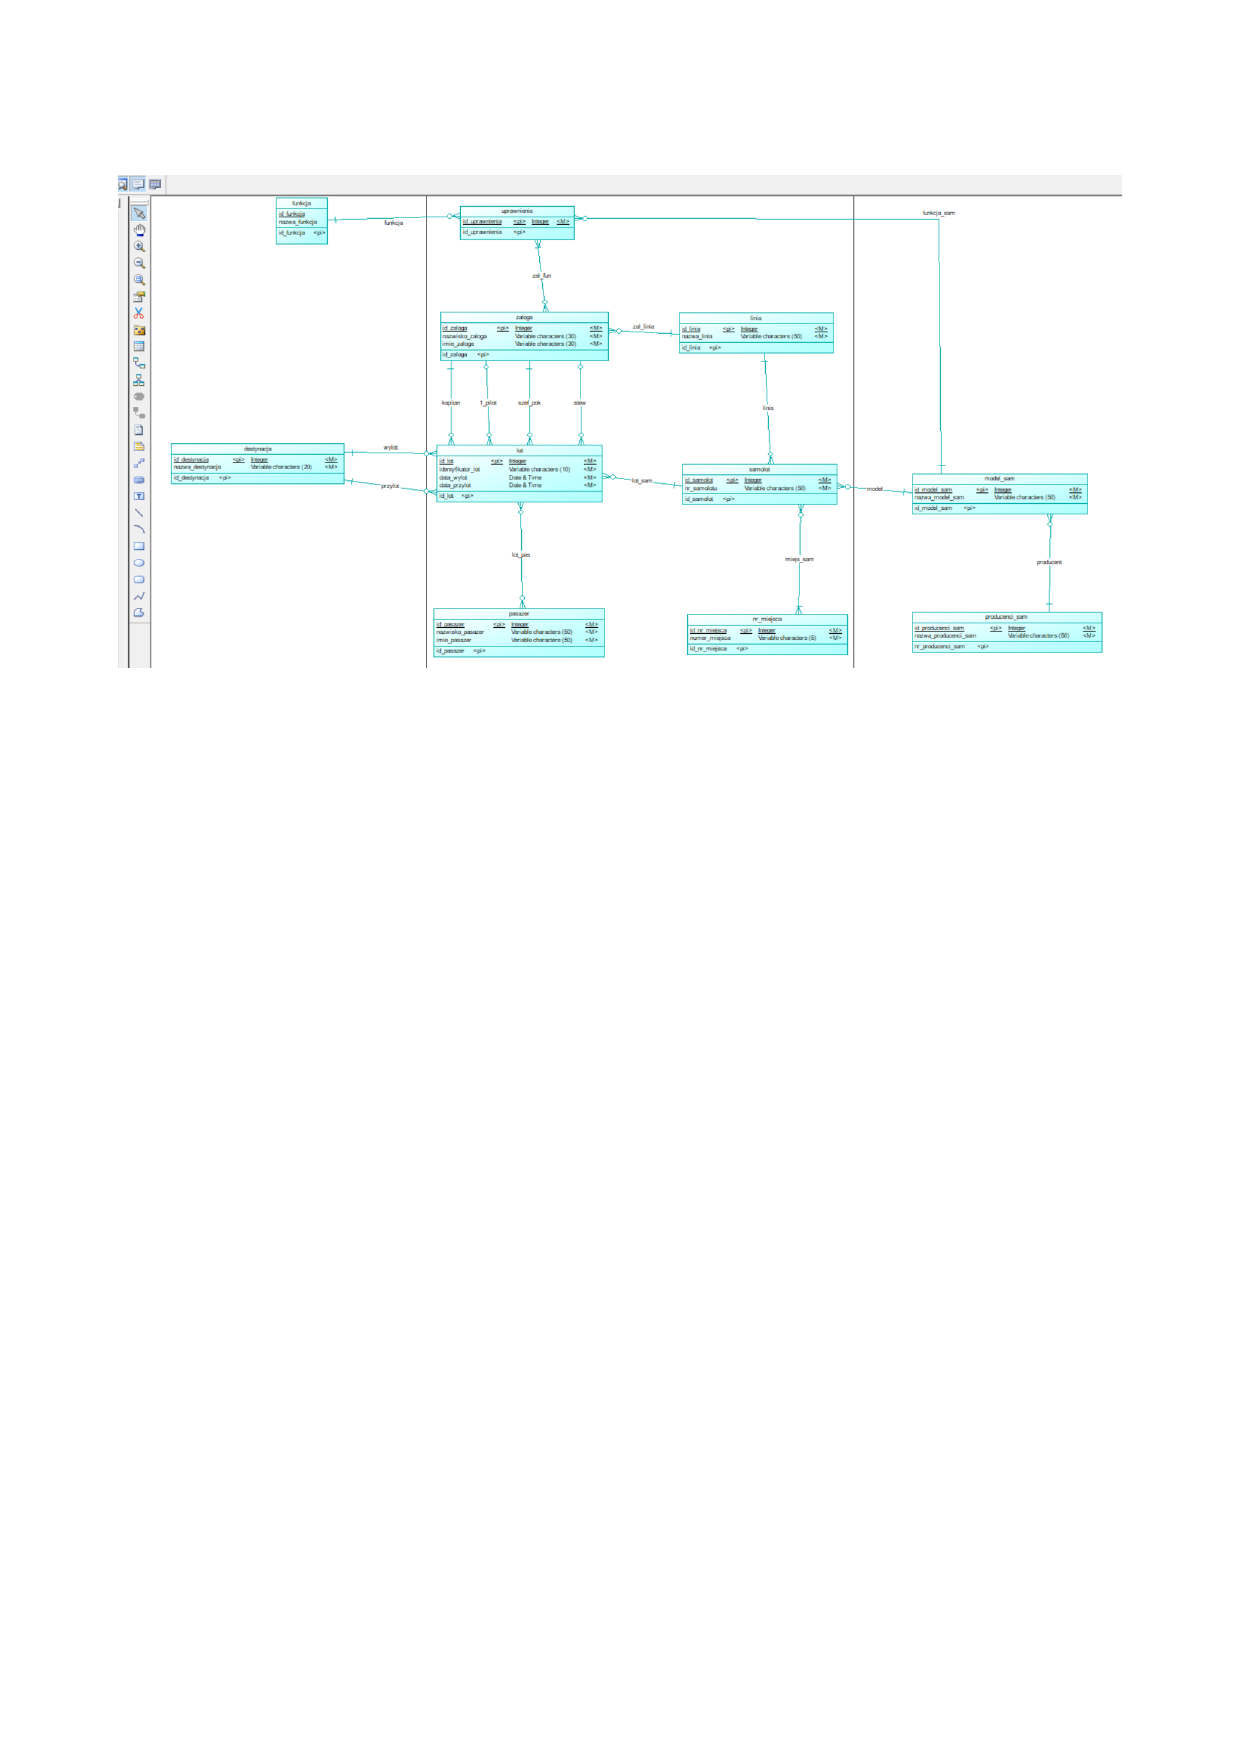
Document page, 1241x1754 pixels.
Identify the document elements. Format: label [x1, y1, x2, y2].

picture [118, 175, 1123, 668]
